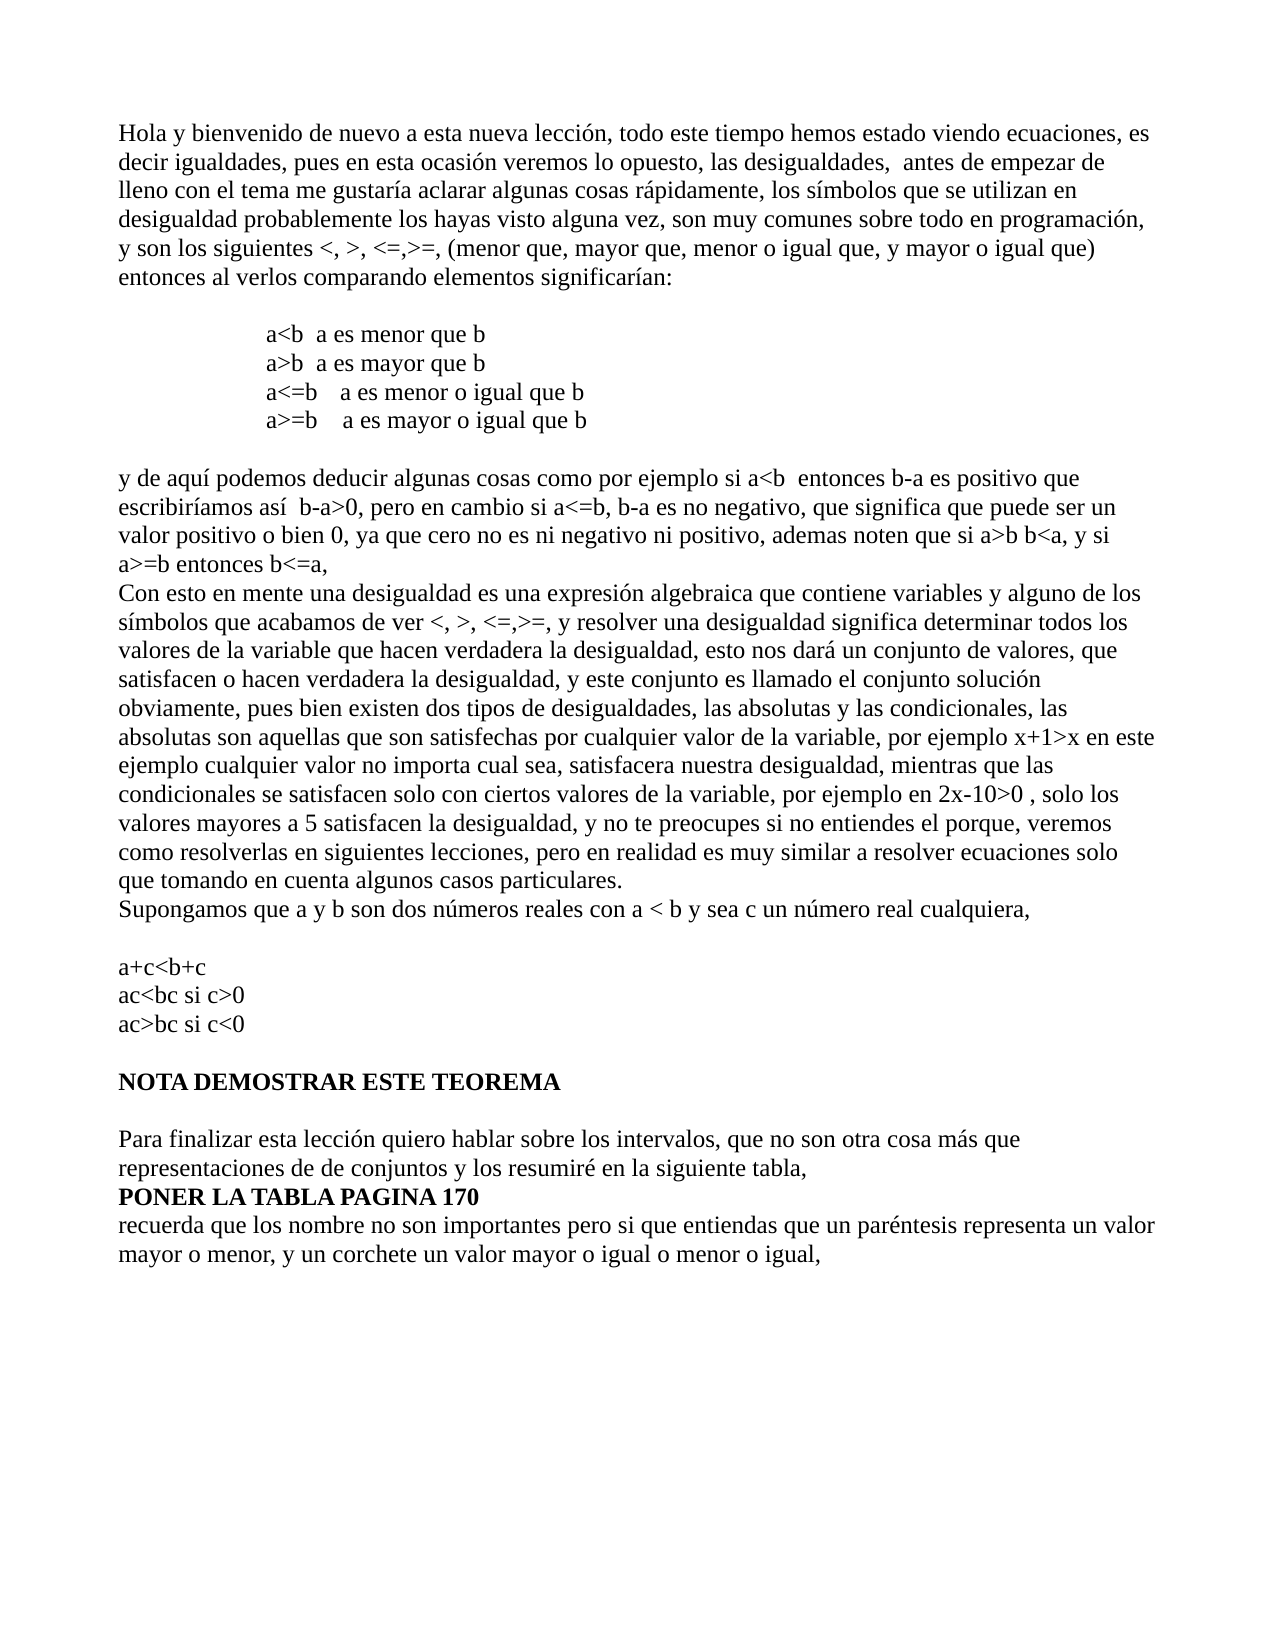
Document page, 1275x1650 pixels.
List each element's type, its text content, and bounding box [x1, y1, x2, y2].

text Supongamos que a y b son dos números reales con a < b y sea c un número real cualquiera, [118, 894, 1157, 923]
text Hola y bienvenido de nuevo a esta nueva lección, todo este tiempo hemos estado viendo ecuaciones, es decir igualdades, pues en esta ocasión veremos lo opuesto, las desigualdades, antes de empezar de lleno con el tema me gustaría aclarar algunas cosas rápidamente, los símbolos que se utilizan en desigualdad probablemente los hayas visto alguna vez, son muy comunes sobre todo en programación, y son los siguientes <, >, <=,>=, (menor que, mayor que, menor o igual que, y mayor o igual que) entonces al verlos comparando elementos significarían: [118, 118, 1157, 291]
text Para finalizar esta lección quiero hablar sobre los intervalos, que no son otra cosa más que representaciones de de conjuntos y los resumiré en la siguiente tabla, [118, 1124, 1157, 1182]
text a<b a es menor que b [118, 319, 1157, 348]
text PONER LA TABLA PAGINA 170 [118, 1182, 1157, 1211]
text a>b a es mayor que b [118, 348, 1157, 377]
text y de aquí podemos deducir algunas cosas como por ejemplo si a<b entonces b-a es positivo que escribiríamos así b-a>0, pero en cambio si a<=b, b-a es no negativo, que significa que puede ser un valor positivo o bien 0, ya que cero no es ni negativo ni positivo, ademas noten que si a>b b<a, y si a>=b entonces b<=a, [118, 463, 1157, 578]
text a+c<b+c [118, 952, 1157, 981]
text ac<bc si c>0 [118, 981, 1157, 1009]
text a<=b a es menor o igual que b [118, 377, 1157, 406]
text NOTA DEMOSTRAR ESTE TEOREMA [118, 1067, 1157, 1096]
text a>=b a es mayor o igual que b [118, 406, 1157, 434]
text Con esto en mente una desigualdad es una expresión algebraica que contiene variables y alguno de los símbolos que acabamos de ver <, >, <=,>=, y resolver una desigualdad significa determinar todos los valores de la variable que hacen verdadera la desigualdad, esto nos dará un conjunto de valores, que satisfacen o hacen verdadera la desigualdad, y este conjunto es llamado el conjunto solución obviamente, pues bien existen dos tipos de desigualdades, las absolutas y las condicionales, las absolutas son aquellas que son satisfechas por cualquier valor de la variable, por ejemplo x+1>x en este ejemplo cualquier valor no importa cual sea, satisfacera nuestra desigualdad, mientras que las condicionales se satisfacen solo con ciertos valores de la variable, por ejemplo en 2x-10>0 , solo los valores mayores a 5 satisfacen la desigualdad, y no te preocupes si no entiendes el porque, veremos como resolverlas en siguientes lecciones, pero en realidad es muy similar a resolver ecuaciones solo que tomando en cuenta algunos casos particulares. [118, 578, 1157, 894]
text ac>bc si c<0 [118, 1009, 1157, 1038]
text recuerda que los nombre no son importantes pero si que entiendas que un paréntesis representa un valor mayor o menor, y un corchete un valor mayor o igual o menor o igual, [118, 1211, 1157, 1268]
